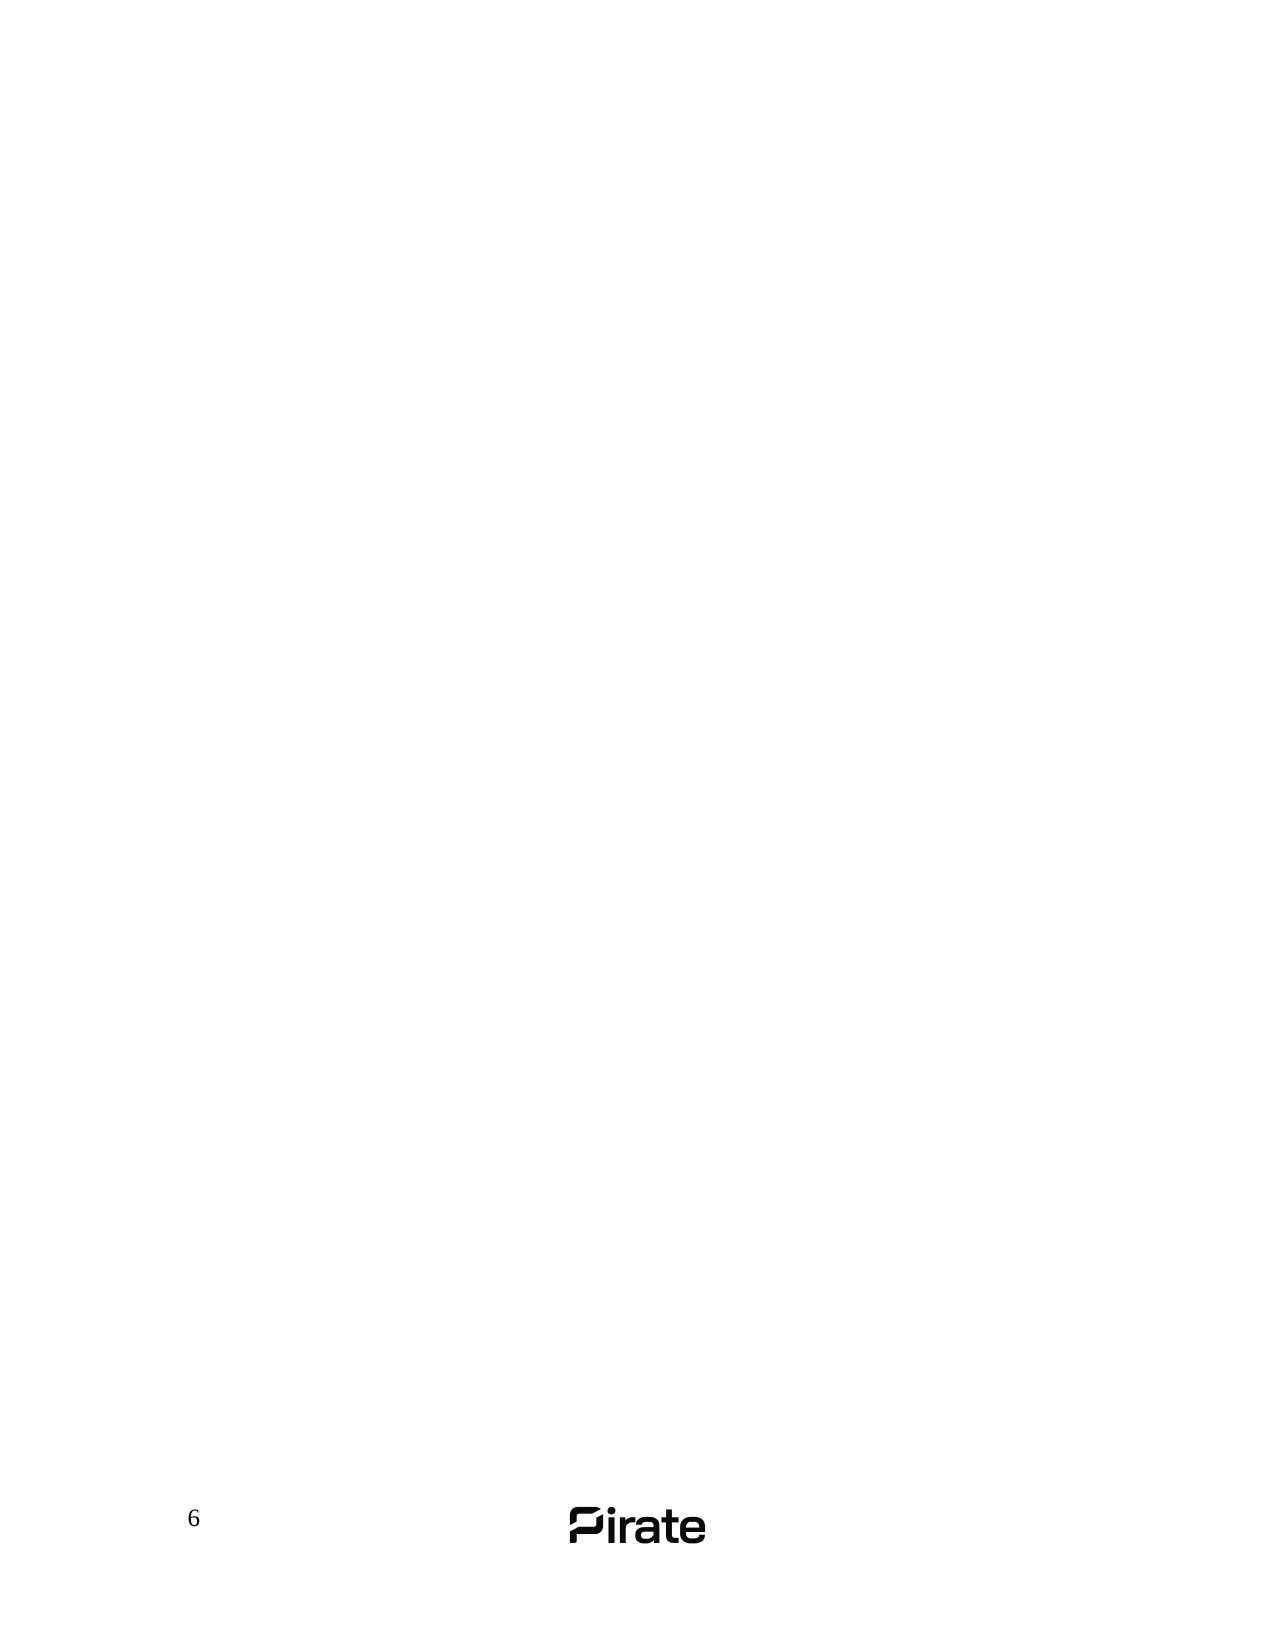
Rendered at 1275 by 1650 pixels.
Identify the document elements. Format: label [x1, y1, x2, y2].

picture [567, 1503, 708, 1547]
